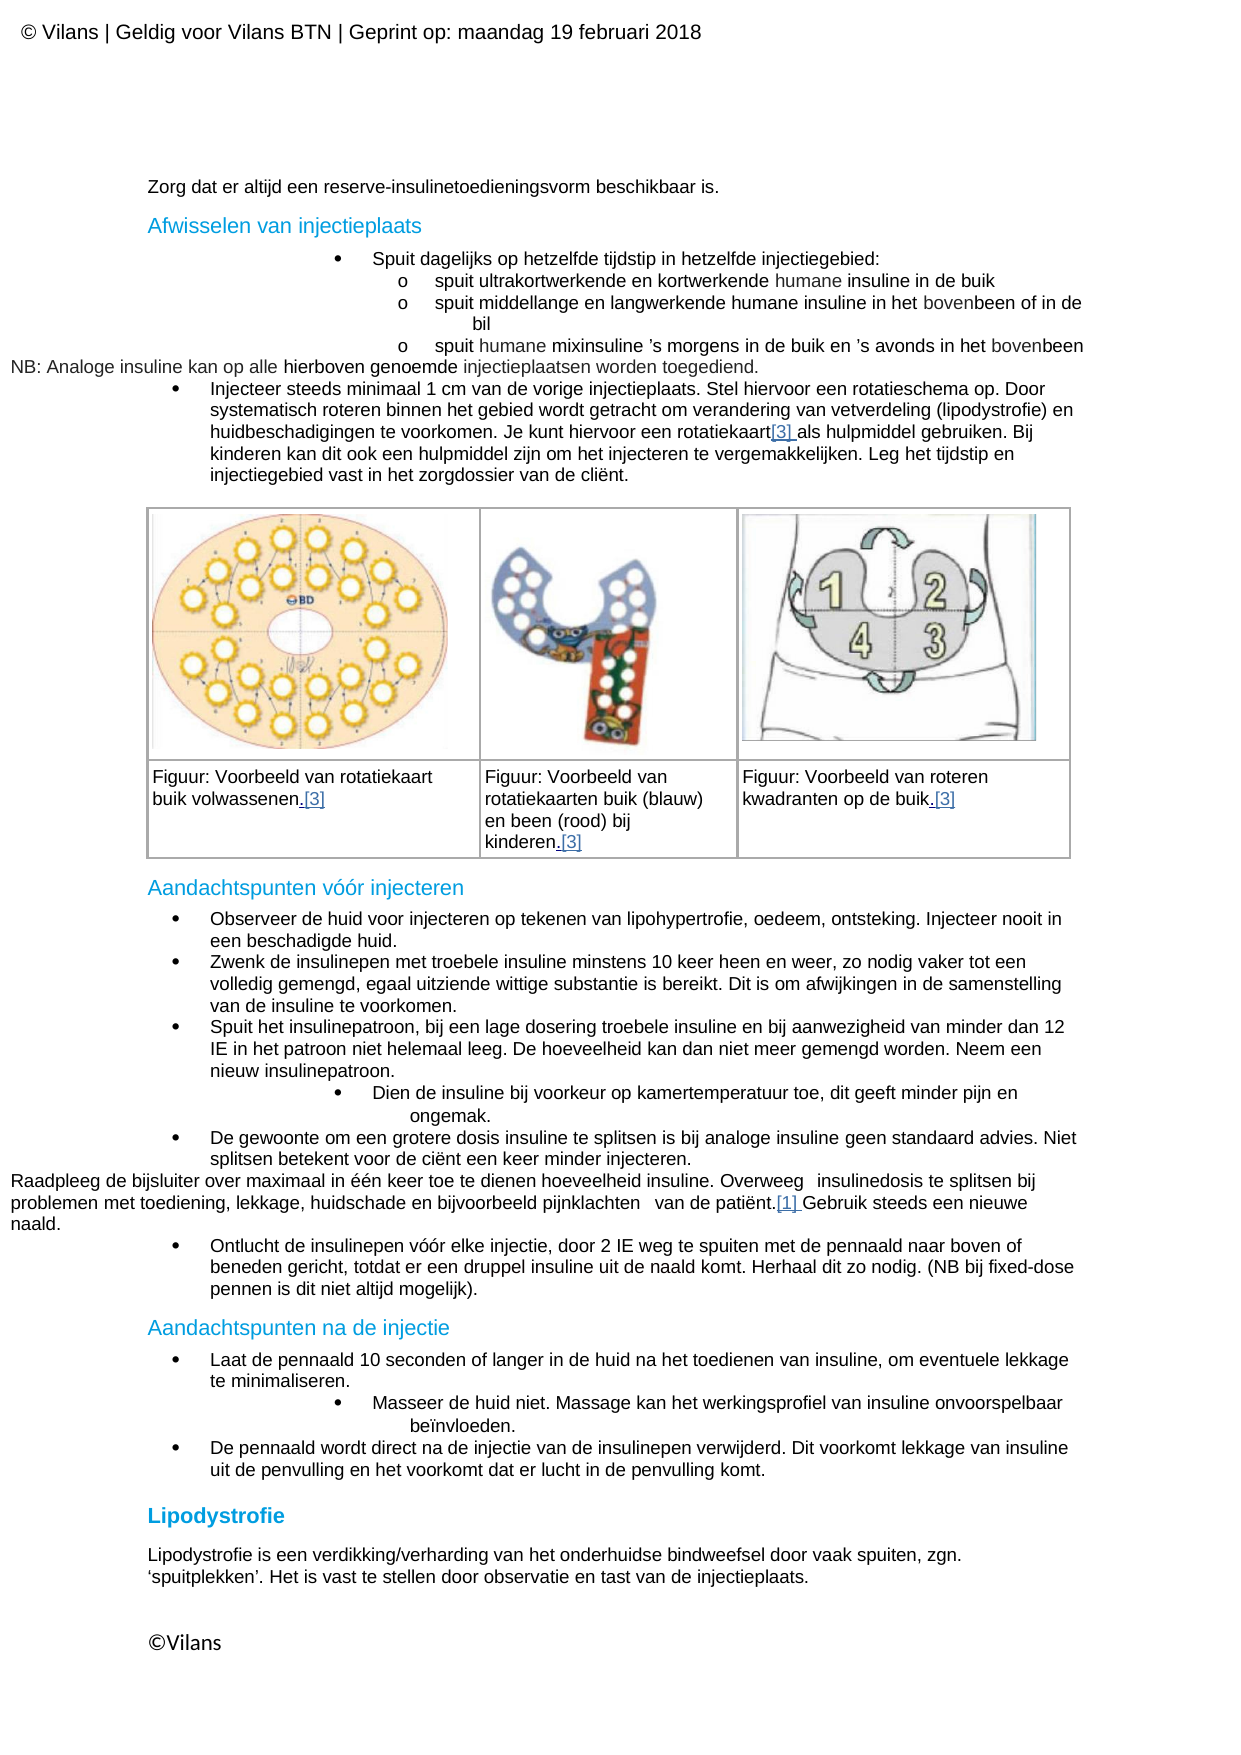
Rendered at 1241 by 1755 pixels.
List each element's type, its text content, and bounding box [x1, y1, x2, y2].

subtitle Afwisselen van injectieplaats [147, 213, 1095, 238]
text NB: Analoge insuline kan op alle hierboven genoemde injectieplaatsen worden toegediend. [10, 357, 1095, 377]
text Raadpleeg de bijsluiter over maximaal in één keer toe te dienen hoeveelheid insuline. Overweeg insulinedosis te splitsen bij problemen met toediening, lekkage, huidschade en bijvoorbeeld pijnklachten van de patiënt.[1] Gebruik steeds een nieuwe naald. [10, 1170, 1082, 1235]
list spuit humane mixinsuline ’s morgens in de buik en ’s avonds in het bovenbeen [397, 335, 1095, 357]
list spuit ultrakortwerkende en kortwerkende humane insuline in de buik [397, 269, 1095, 292]
table_cell Figuur: Voorbeeld van rotatiekaarten buik (blauw) en been (rood) bij kinderen.[3] [481, 761, 736, 857]
table_header [481, 509, 736, 759]
list spuit middellange en langwerkende humane insuline in het bovenbeen of in de bil [397, 292, 1095, 335]
table_cell Figuur: Voorbeeld van rotatiekaart buik volwassenen.[3] [149, 761, 479, 857]
table_cell Figuur: Voorbeeld van roteren kwadranten op de buik.[3] [739, 761, 1069, 857]
subtitle Lipodystrofie [147, 1503, 1095, 1528]
text ‘spuitplekken’. Het is vast te stellen door observatie en tast van de injectieplaats. [147, 1566, 1095, 1588]
table_header [739, 509, 1069, 759]
text Lipodystrofie is een verdikking/verharding van het onderhuidse bindweefsel door vaak spuiten, zgn. [147, 1544, 1095, 1566]
list Spuit het insulinepatroon, bij een lage dosering troebele insuline en bij aanwezigheid van minder dan 12 IE in het patroon niet helemaal leeg. De hoeveelheid kan dan niet meer gemengd worden. Neem een nieuw insulinepatroon. [172, 1016, 1070, 1081]
list Injecteer steeds minimaal 1 cm van de vorige injectieplaats. Stel hiervoor een rotatieschema op. Door systematisch roteren binnen het gebied wordt getracht om verandering van vetverdeling (lipodystrofie) en huidbeschadigingen te voorkomen. Je kunt hiervoor een rotatiekaart[3] als hulpmiddel gebruiken. Bij kinderen kan dit ook een hulpmiddel zijn om het injecteren te vergemakkelijken. Leg het tijdstip en injectiegebied vast in het zorgdossier van de cliënt. [172, 377, 1082, 486]
list Masseer de huid niet. Massage kan het werkingsprofiel van insuline onvoorspelbaar beïnvloeden. [334, 1392, 1095, 1437]
list De pennaald wordt direct na de injectie van de insulinepen verwijderd. Dit voorkomt lekkage van insuline uit de penvulling en het voorkomt dat er lucht in de penvulling komt. [172, 1437, 1076, 1480]
subtitle Aandachtspunten na de injectie [147, 1315, 1095, 1340]
list Laat de pennaald 10 seconden of langer in de huid na het toedienen van insuline, om eventuele lekkage te minimaliseren. [172, 1348, 1074, 1392]
list Observeer de huid voor injecteren op tekenen van lipohypertrofie, oedeem, ontsteking. Injecteer nooit in een beschadigde huid. [172, 908, 1070, 951]
text Zorg dat er altijd een reserve-insulinetoedieningsvorm beschikbaar is. [147, 176, 1095, 198]
list Zwenk de insulinepen met troebele insuline minstens 10 keer heen en weer, zo nodig vaker tot een volledig gemengd, egaal uitziende wittige substantie is bereikt. Dit is om afwijkingen in de samenstelling van de insuline te voorkomen. [172, 951, 1070, 1016]
list Dien de insuline bij voorkeur op kamertemperatuur toe, dit geeft minder pijn en ongemak. [334, 1081, 1095, 1127]
picture [742, 514, 1037, 741]
picture [152, 514, 448, 749]
subtitle Aandachtspunten vóór injecteren [147, 874, 1095, 900]
picture [484, 514, 664, 755]
list Spuit dagelijks op hetzelfde tijdstip in hetzelfde injectiegebied: [334, 247, 1095, 269]
table_header [149, 509, 479, 759]
list Ontlucht de insulinepen vóór elke injectie, door 2 IE weg te spuiten met de pennaald naar boven of beneden gericht, totdat er een druppel insuline uit de naald komt. Herhaal dit zo nodig. (NB bij fixed-dose pennen is dit niet altijd mogelijk). [172, 1235, 1076, 1299]
list De gewoonte om een grotere dosis insuline te splitsen is bij analoge insuline geen standaard advies. Niet splitsen betekent voor de ciënt een keer minder injecteren. [172, 1127, 1076, 1170]
